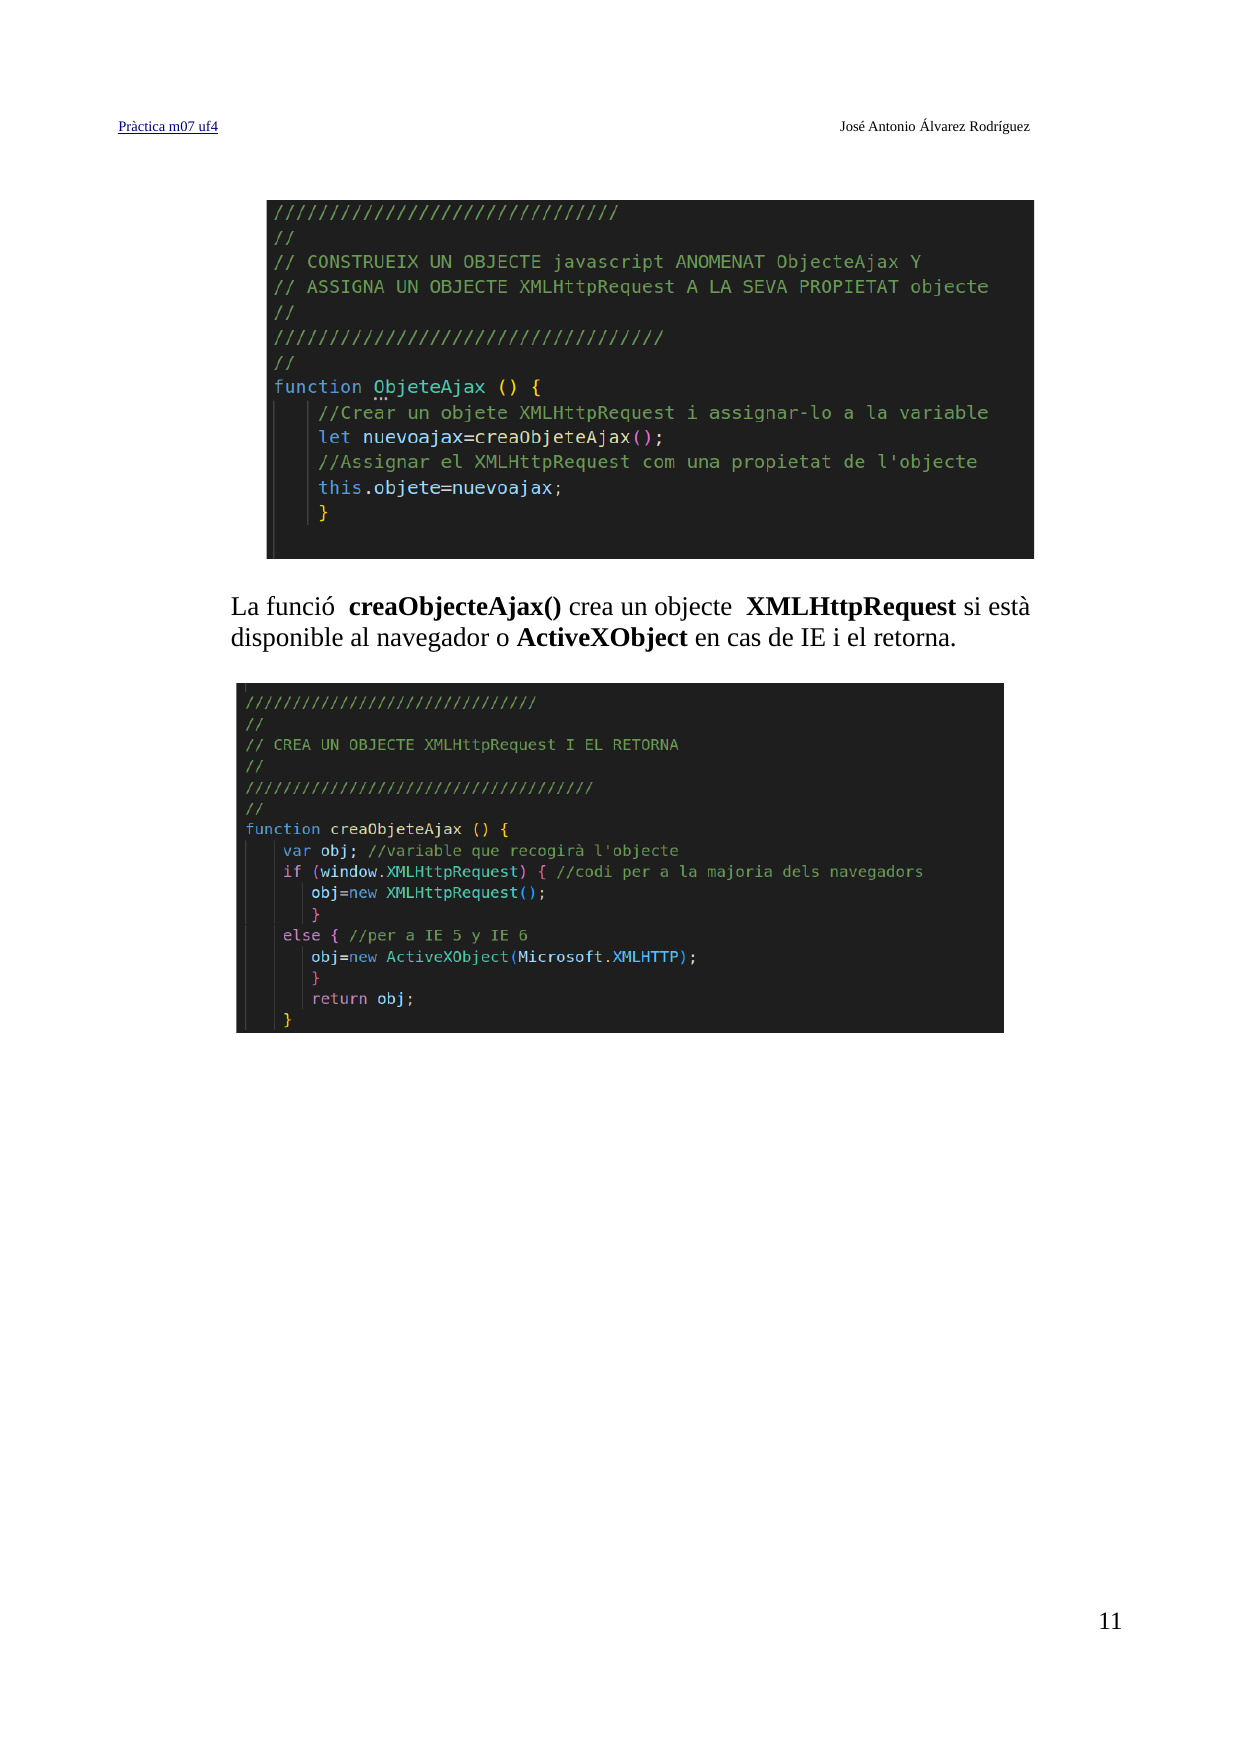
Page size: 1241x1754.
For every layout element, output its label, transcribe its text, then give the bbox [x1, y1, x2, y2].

picture [266, 200, 1035, 559]
list La funció creaObjecteAjax() crea un objecte XMLHttpRequest si està disponible al navegador o ActiveXObject en cas de IE i el retorna. [193, 590, 1122, 652]
picture [236, 683, 1004, 1033]
